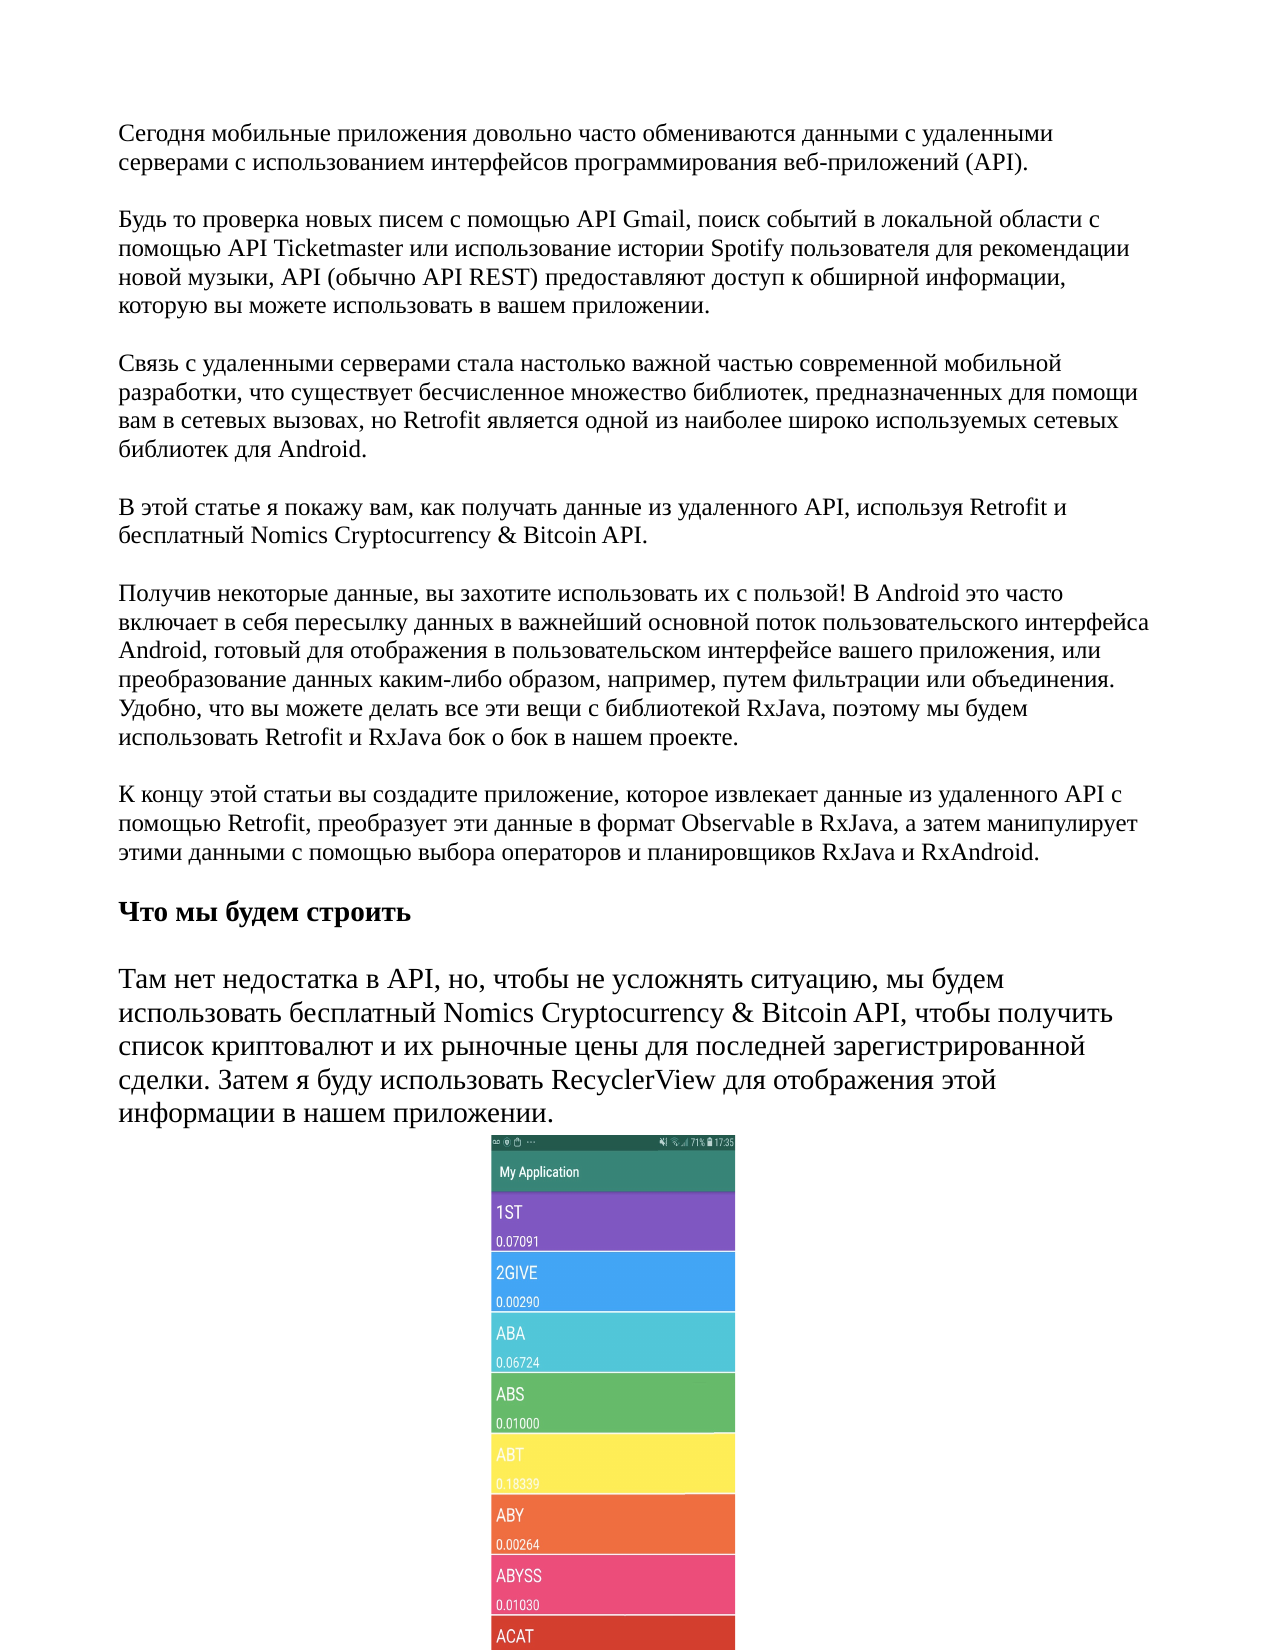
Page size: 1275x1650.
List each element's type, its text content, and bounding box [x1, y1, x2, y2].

picture [491, 1135, 736, 1650]
text Что мы будем строить [118, 894, 1157, 928]
text Там нет недостатка в API, но, чтобы не усложнять ситуацию, мы будем использовать бесплатный Nomics Cryptocurrency & Bitcoin API, чтобы получить список криптовалют и их рыночные цены для последней зарегистрированной сделки. Затем я буду использовать RecyclerView для отображения этой информации в нашем приложении. [118, 961, 1157, 1129]
text Сегодня мобильные приложения довольно часто обмениваются данными с удаленными серверами с использованием интерфейсов программирования веб-приложений (API). Будь то проверка новых писем с помощью API Gmail, поиск событий в локальной области с помощью API Ticketmaster или использование истории Spotify пользователя для рекомендации новой музыки, API (обычно API REST) ​​предоставляют доступ к обширной информации, которую вы можете использовать в вашем приложении. Связь с удаленными серверами стала настолько важной частью современной мобильной разработки, что существует бесчисленное множество библиотек, предназначенных для помощи вам в сетевых вызовах, но Retrofit является одной из наиболее широко используемых сетевых библиотек для Android. В этой статье я покажу вам, как получать данные из удаленного API, используя Retrofit и бесплатный Nomics Cryptocurrency & Bitcoin API. Получив некоторые данные, вы захотите использовать их с пользой! В Android это часто включает в себя пересылку данных в важнейший основной поток пользовательского интерфейса Android, готовый для отображения в пользовательском интерфейсе вашего приложения, или преобразование данных каким-либо образом, например, путем фильтрации или объединения. Удобно, что вы можете делать все эти вещи с библиотекой RxJava, поэтому мы будем использовать Retrofit и RxJava бок о бок в нашем проекте. К концу этой статьи вы создадите приложение, которое извлекает данные из удаленного API с помощью Retrofit, преобразует эти данные в формат Observable в RxJava, а затем манипулирует этими данными с помощью выбора операторов и планировщиков RxJava и RxAndroid. [118, 118, 1157, 866]
